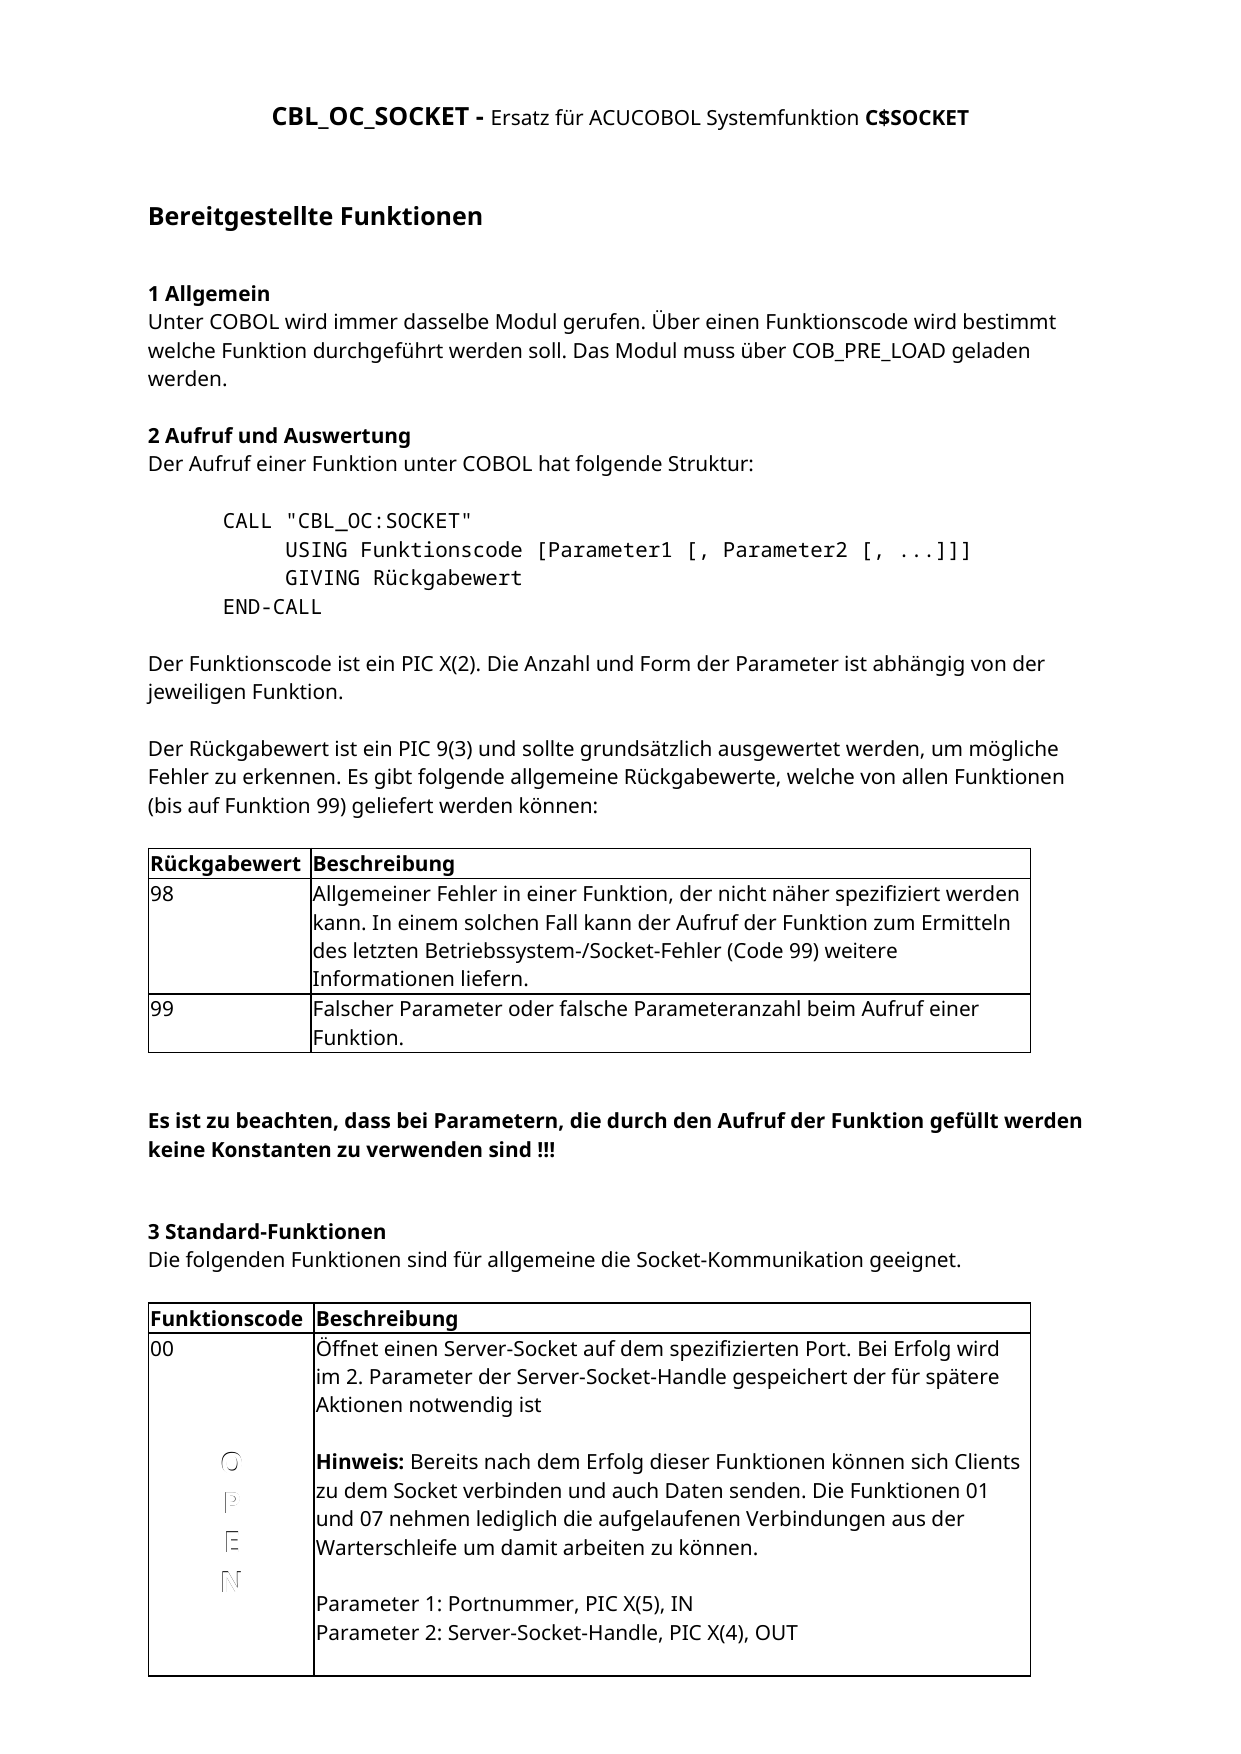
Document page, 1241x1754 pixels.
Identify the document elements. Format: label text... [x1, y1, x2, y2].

table_header Beschreibung [315, 1304, 1030, 1332]
text Der Funktionscode ist ein PIC X(2). Die Anzahl und Form der Parameter ist abhängig von der jeweiligen Funktion. [148, 649, 1093, 706]
text Unter COBOL wird immer dasselbe Modul gerufen. Über einen Funktionscode wird bestimmt welche Funktion durchgeführt werden soll. Das Modul muss über COB_PRE_LOAD geladen werden. [148, 307, 1093, 393]
text 2 Aufruf und Auswertung [148, 421, 1093, 449]
table_header Funktionscode [149, 1304, 313, 1332]
table_header Beschreibung [312, 849, 1030, 878]
text END-CALL [148, 592, 1093, 620]
table_cell 98 [149, 879, 310, 993]
text Es ist zu beachten, dass bei Parametern, die durch den Aufruf der Funktion gefüllt werden keine Konstanten zu verwenden sind !!! [148, 1106, 1093, 1163]
text Bereitgestellte Funktionen [148, 198, 1093, 232]
table_cell Öffnet einen Server-Socket auf dem spezifizierten Port. Bei Erfolg wird im 2. Parameter der Server-Socket-Handle gespeichert der für spätere Aktionen notwendig ist Hinweis: Bereits nach dem Erfolg dieser Funktionen können sich Clients zu dem Socket verbinden und auch Daten senden. Die Funktionen 01 und 07 nehmen lediglich die aufgelaufenen Verbindungen aus der Warterschleife um damit arbeiten zu können. Parameter 1: Portnummer, PIC X(5), IN Parameter 2: Server-Socket-Handle, PIC X(4), OUT [315, 1334, 1030, 1675]
table_header Rückgabewert [149, 849, 310, 878]
text CALL "CBL_OC:SOCKET" [148, 506, 1093, 535]
text Die folgenden Funktionen sind für allgemeine die Socket-Kommunikation geeignet. [148, 1245, 1093, 1274]
text GIVING Rückgabewert [148, 563, 1093, 592]
table_cell O P E N [149, 1362, 313, 1675]
text Der Rückgabewert ist ein PIC 9(3) und sollte grundsätzlich ausgewertet werden, um mögliche Fehler zu erkennen. Es gibt folgende allgemeine Rückgabewerte, welche von allen Funktionen (bis auf Funktion 99) geliefert werden können: [148, 734, 1093, 819]
text Der Aufruf einer Funktion unter COBOL hat folgende Struktur: [148, 449, 1093, 478]
text 3 Standard-Funktionen [148, 1217, 1093, 1245]
table_cell 99 [149, 995, 310, 1051]
text 1 Allgemein [148, 279, 1093, 307]
table_cell Allgemeiner Fehler in einer Funktion, der nicht näher spezifiziert werden kann. In einem solchen Fall kann der Aufruf der Funktion zum Ermitteln des letzten Betriebssystem-/Socket-Fehler (Code 99) weitere Informationen liefern. [312, 879, 1030, 993]
text USING Funktionscode [Parameter1 [, Parameter2 [, ...]]] [148, 535, 1093, 563]
table_cell Falscher Parameter oder falsche Parameteranzahl beim Aufruf einer Funktion. [312, 995, 1030, 1051]
table_cell 00 [149, 1334, 313, 1362]
